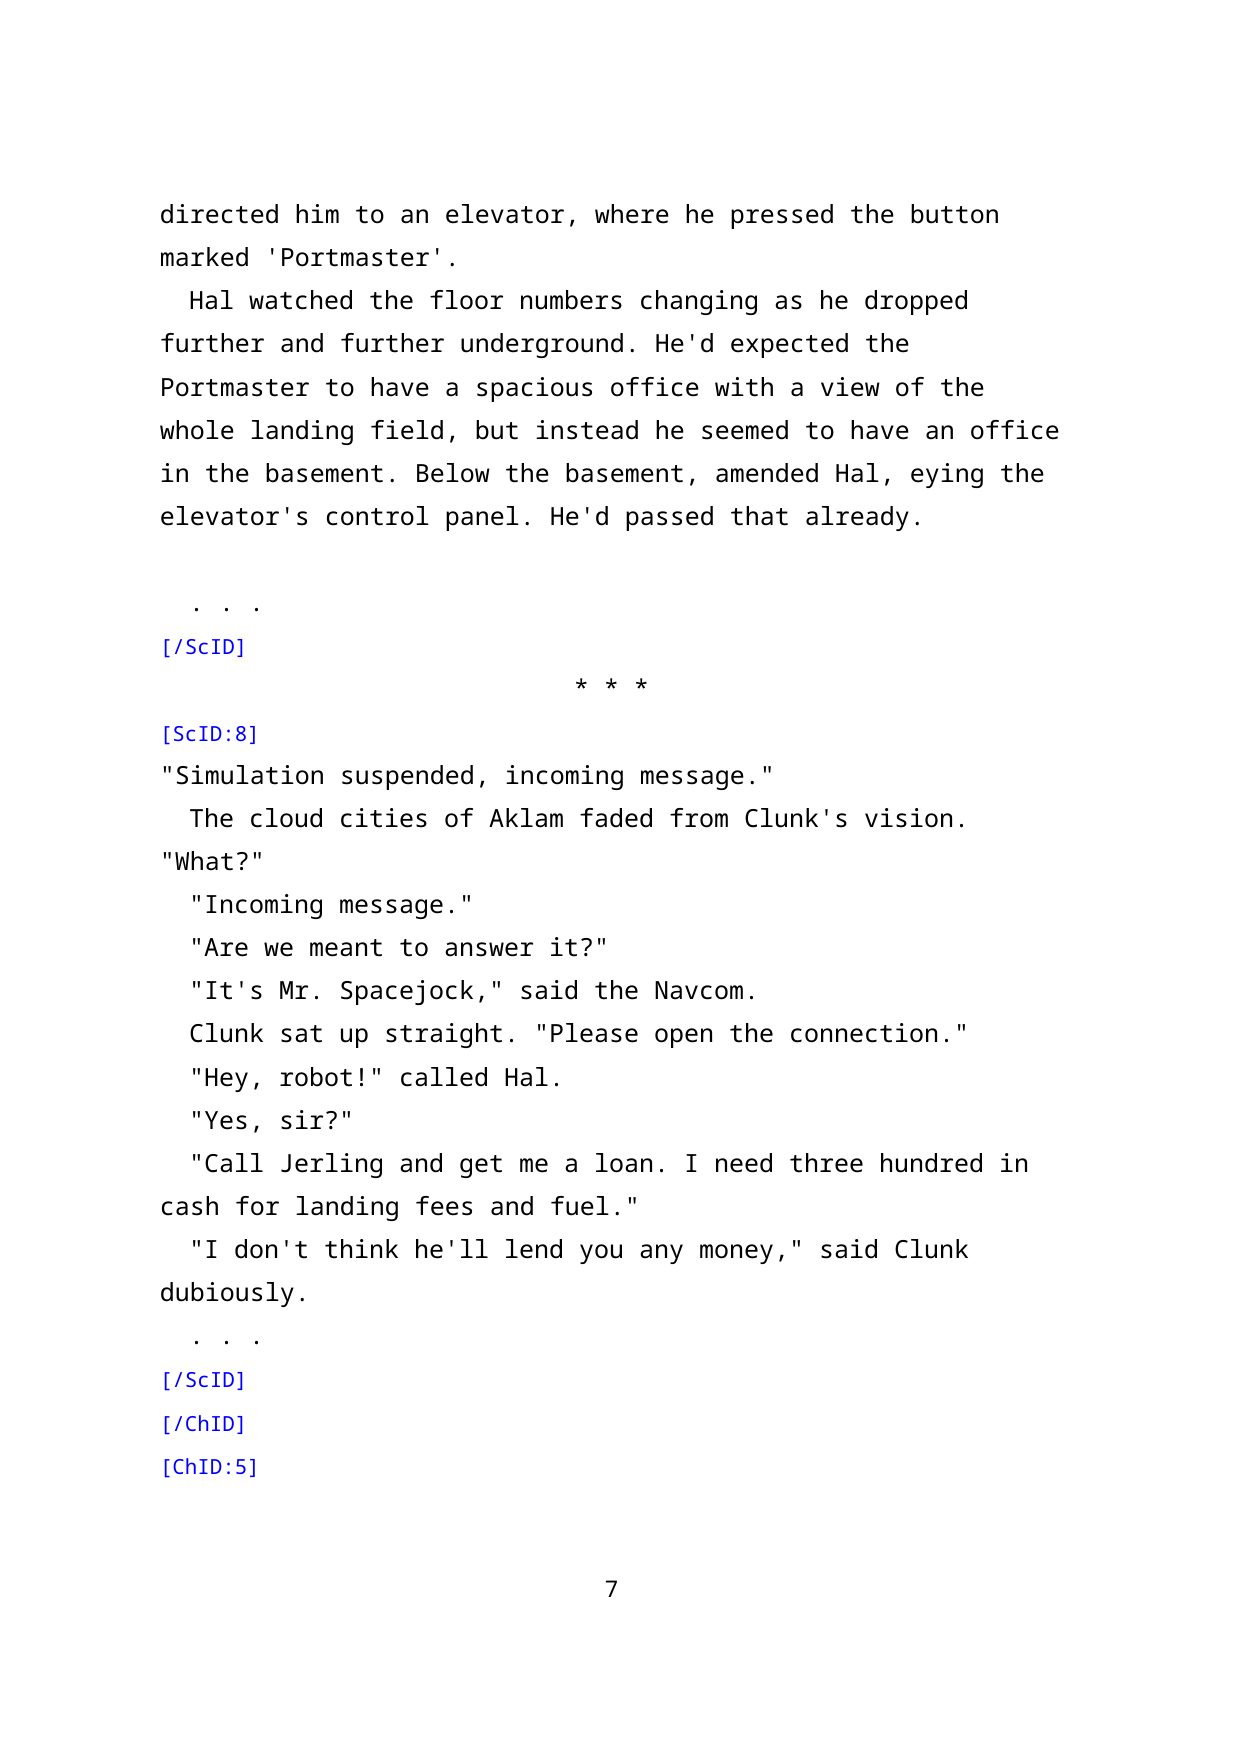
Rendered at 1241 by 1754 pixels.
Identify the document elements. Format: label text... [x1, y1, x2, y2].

text directed him to an elevator, where he pressed the button marked 'Portmaster'. [159, 189, 1063, 275]
text The cloud cities of Aklam faded from Clunk's vision. "What?" [159, 793, 1063, 879]
text "I don't think he'll lend you any money," said Clunk dubiously. [159, 1224, 1063, 1310]
text . . . [159, 1310, 1063, 1353]
text "Hey, robot!" called Hal. [159, 1051, 1063, 1094]
text [ScID:8] [159, 706, 1063, 749]
text [ChID:5] [159, 1439, 1063, 1483]
text [/ChID] [159, 1396, 1063, 1439]
text "Are we meant to answer it?" [159, 922, 1063, 965]
text "It's Mr. Spacejock," said the Navcom. [159, 965, 1063, 1008]
subtitle * * * [159, 663, 1063, 706]
text [/ScID] [159, 1353, 1063, 1396]
text . . . [159, 577, 1063, 620]
text "Simulation suspended, incoming message." [159, 749, 1063, 793]
text Clunk sat up straight. "Please open the connection." [159, 1008, 1063, 1051]
text [/ScID] [159, 620, 1063, 663]
text "Call Jerling and get me a loan. I need three hundred in cash for landing fees and fuel." [159, 1138, 1063, 1224]
text "Yes, sir?" [159, 1094, 1063, 1138]
text Hal watched the floor numbers changing as he dropped further and further underground. He'd expected the Portmaster to have a spacious office with a view of the whole landing field, but instead he seemed to have an office in the basement. Below the basement, amended Hal, eying the elevator's control panel. He'd passed that already. [159, 275, 1063, 534]
text "Incoming message." [159, 879, 1063, 922]
